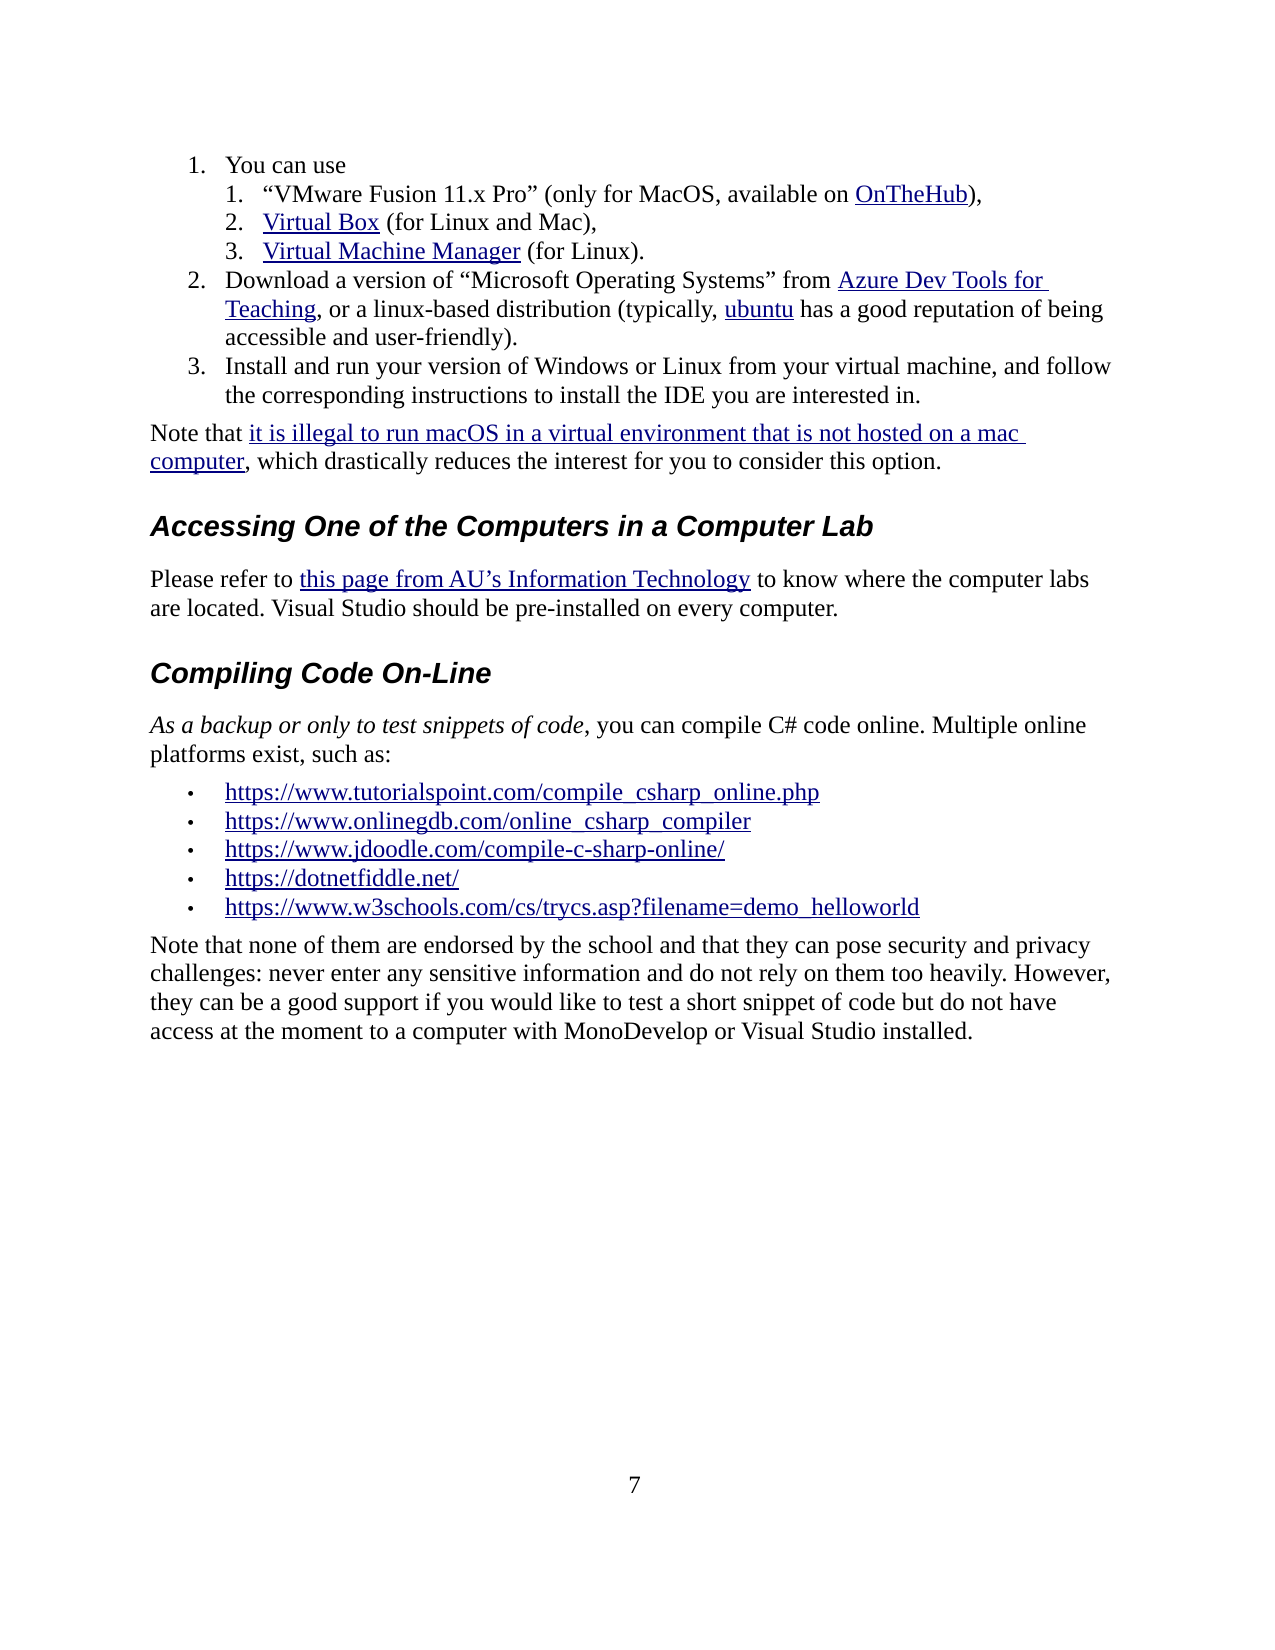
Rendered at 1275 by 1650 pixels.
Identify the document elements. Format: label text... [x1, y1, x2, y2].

list https://www.tutorialspoint.com/compile_csharp_online.php [187, 777, 1125, 806]
text Note that it is illegal to run macOS in a virtual environment that is not hosted on a mac computer, which drastically reduces the interest for you to consider this option. [150, 418, 1125, 475]
list https://www.w3schools.com/cs/trycs.asp?filename=demo_helloworld [187, 892, 1125, 921]
text As a backup or only to test snippets of code, you can compile C# code online. Multiple online platforms exist, such as: [150, 711, 1125, 768]
text Note that none of them are endorsed by the school and that they can pose security and privacy challenges: never enter any sensitive information and do not rely on them too heavily. However, they can be a good support if you would like to test a short snippet of code but do not have access at the moment to a computer with MonoDevelop or Visual Studio installed. [150, 930, 1125, 1045]
subtitle Accessing One of the Computers in a Computer Lab [150, 509, 1125, 543]
list “VMware Fusion 11.x Pro” (only for MacOS, available on OnTheHub), [225, 179, 1125, 207]
list https://dotnetfiddle.net/ [187, 863, 1125, 892]
list Install and run your version of Windows or Linux from your virtual machine, and follow the corresponding instructions to install the IDE you are interested in. [187, 351, 1125, 409]
list Virtual Box (for Linux and Mac), [225, 207, 1125, 236]
list Virtual Machine Manager (for Linux). [225, 236, 1125, 265]
text Please refer to this page from AU’s Information Technology to know where the computer labs are located. Visual Studio should be pre-installed on every computer. [150, 564, 1125, 622]
subtitle Compiling Code On-Line [150, 656, 1125, 689]
list Download a version of “Microsoft Operating Systems” from Azure Dev Tools for Teaching, or a linux-based distribution (typically, ubuntu has a good reputation of being accessible and user-friendly). [187, 265, 1125, 351]
list https://www.jdoodle.com/compile-c-sharp-online/ [187, 834, 1125, 863]
list You can use [187, 150, 1125, 179]
list https://www.onlinegdb.com/online_csharp_compiler [187, 806, 1125, 834]
